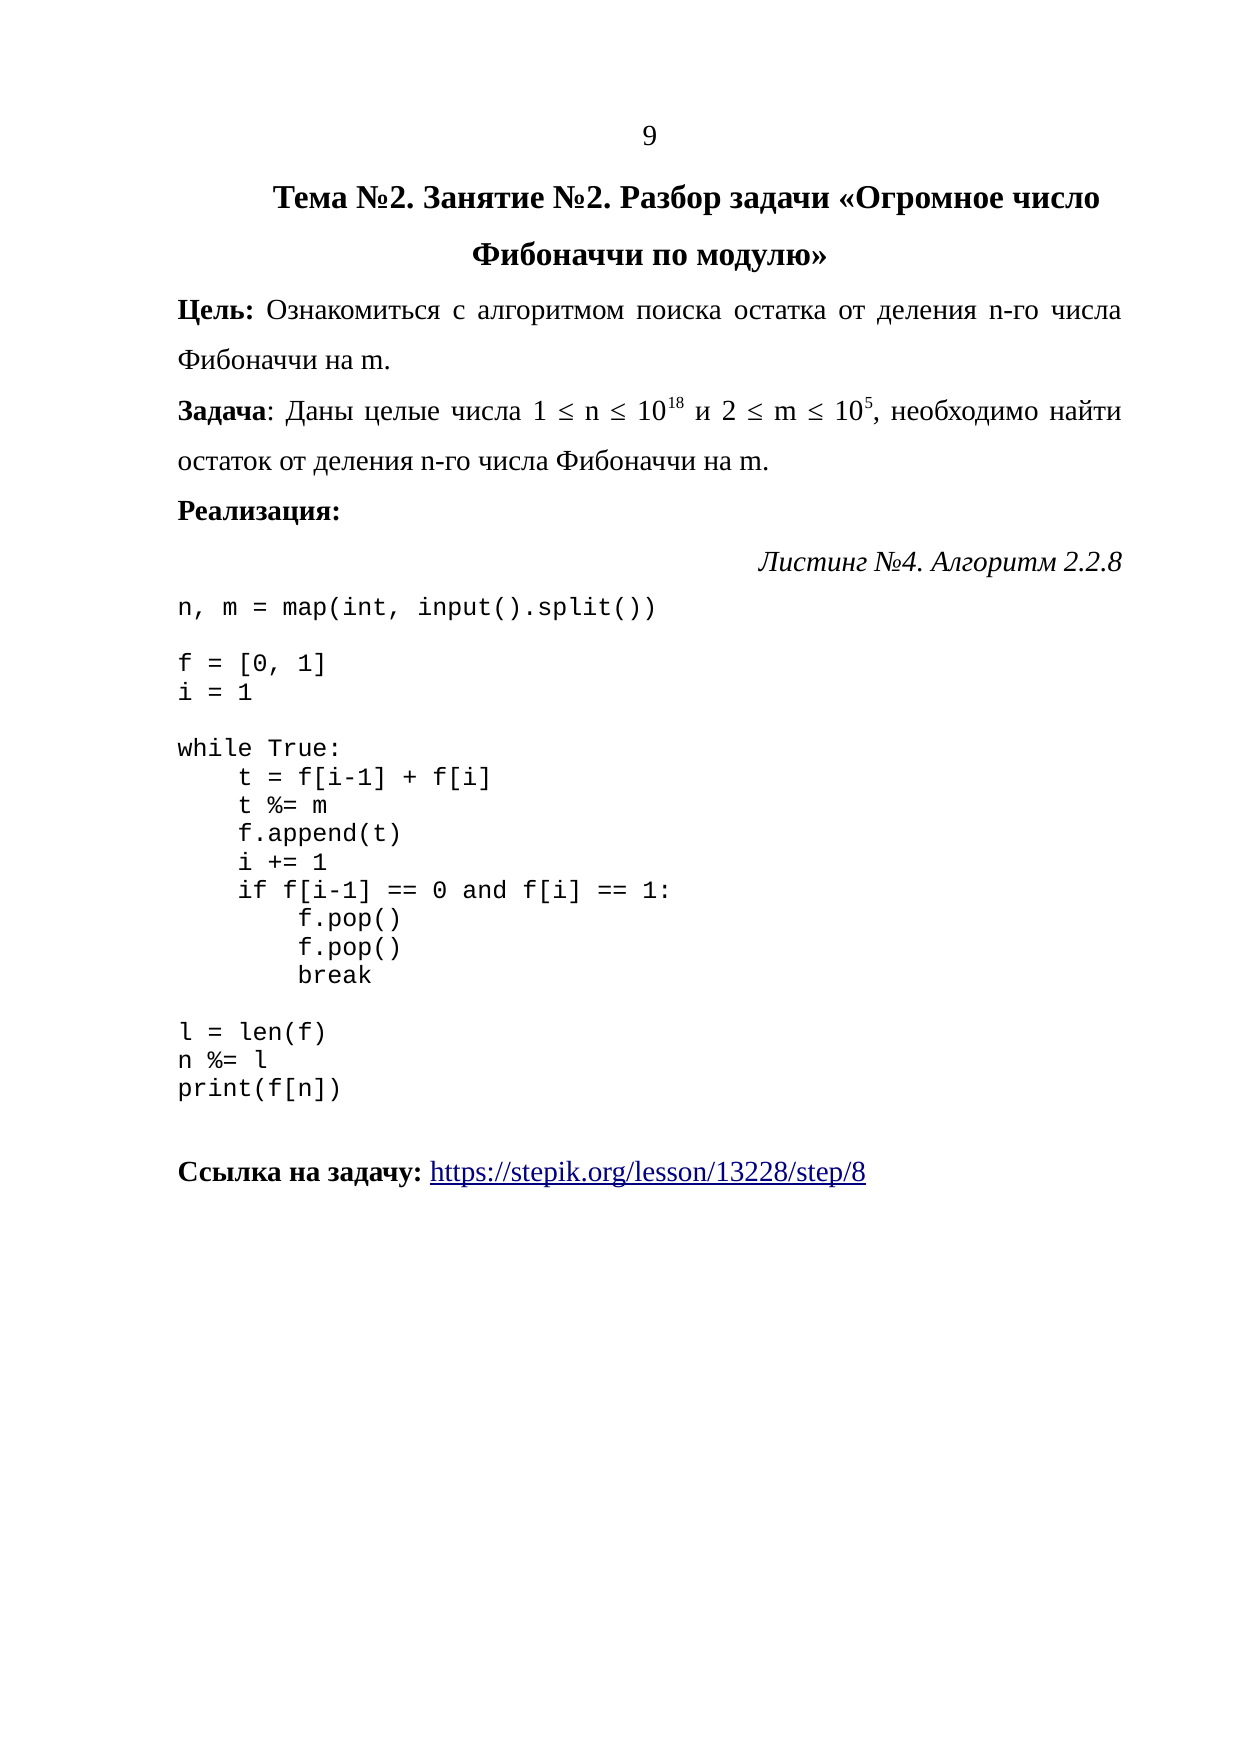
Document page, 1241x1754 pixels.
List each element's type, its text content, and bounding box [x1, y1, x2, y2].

text n %= l [177, 1047, 1122, 1076]
text t %= m [177, 792, 1122, 821]
text print(f[n]) [177, 1076, 1122, 1104]
text Цель: Ознакомиться с алгоритмом поиска остатка от деления n-го числа Фибоначчи на m. [177, 292, 1122, 376]
text Реализация: [177, 493, 1122, 527]
text f.append(t) [177, 821, 1122, 849]
text f.pop() [177, 934, 1122, 962]
text Задача: Даны целые числа 1 ≤ n ≤ 1018 и 2 ≤ m ≤ 105, необходимо найти остаток от деления n-го числа Фибоначчи на m. [177, 393, 1122, 477]
text f = [0, 1] [177, 651, 1122, 679]
text n, m = map(int, input().split()) [177, 594, 1122, 622]
text break [177, 962, 1122, 991]
text t = f[i-1] + f[i] [177, 764, 1122, 792]
text if f[i-1] == 0 and f[i] == 1: [177, 877, 1122, 906]
text l = len(f) [177, 1019, 1122, 1047]
text while True: [177, 736, 1122, 764]
text f.pop() [177, 906, 1122, 934]
text i = 1 [177, 679, 1122, 707]
subtitle Тема №2. Занятие №2. Разбор задачи «Огромное число Фибоначчи по модулю» [177, 177, 1122, 273]
text Ссылка на задачу: https://stepik.org/lesson/13228/step/8 [177, 1154, 1122, 1188]
text Листинг №4. Алгоритм 2.2.8 [177, 544, 1122, 577]
text i += 1 [177, 849, 1122, 877]
